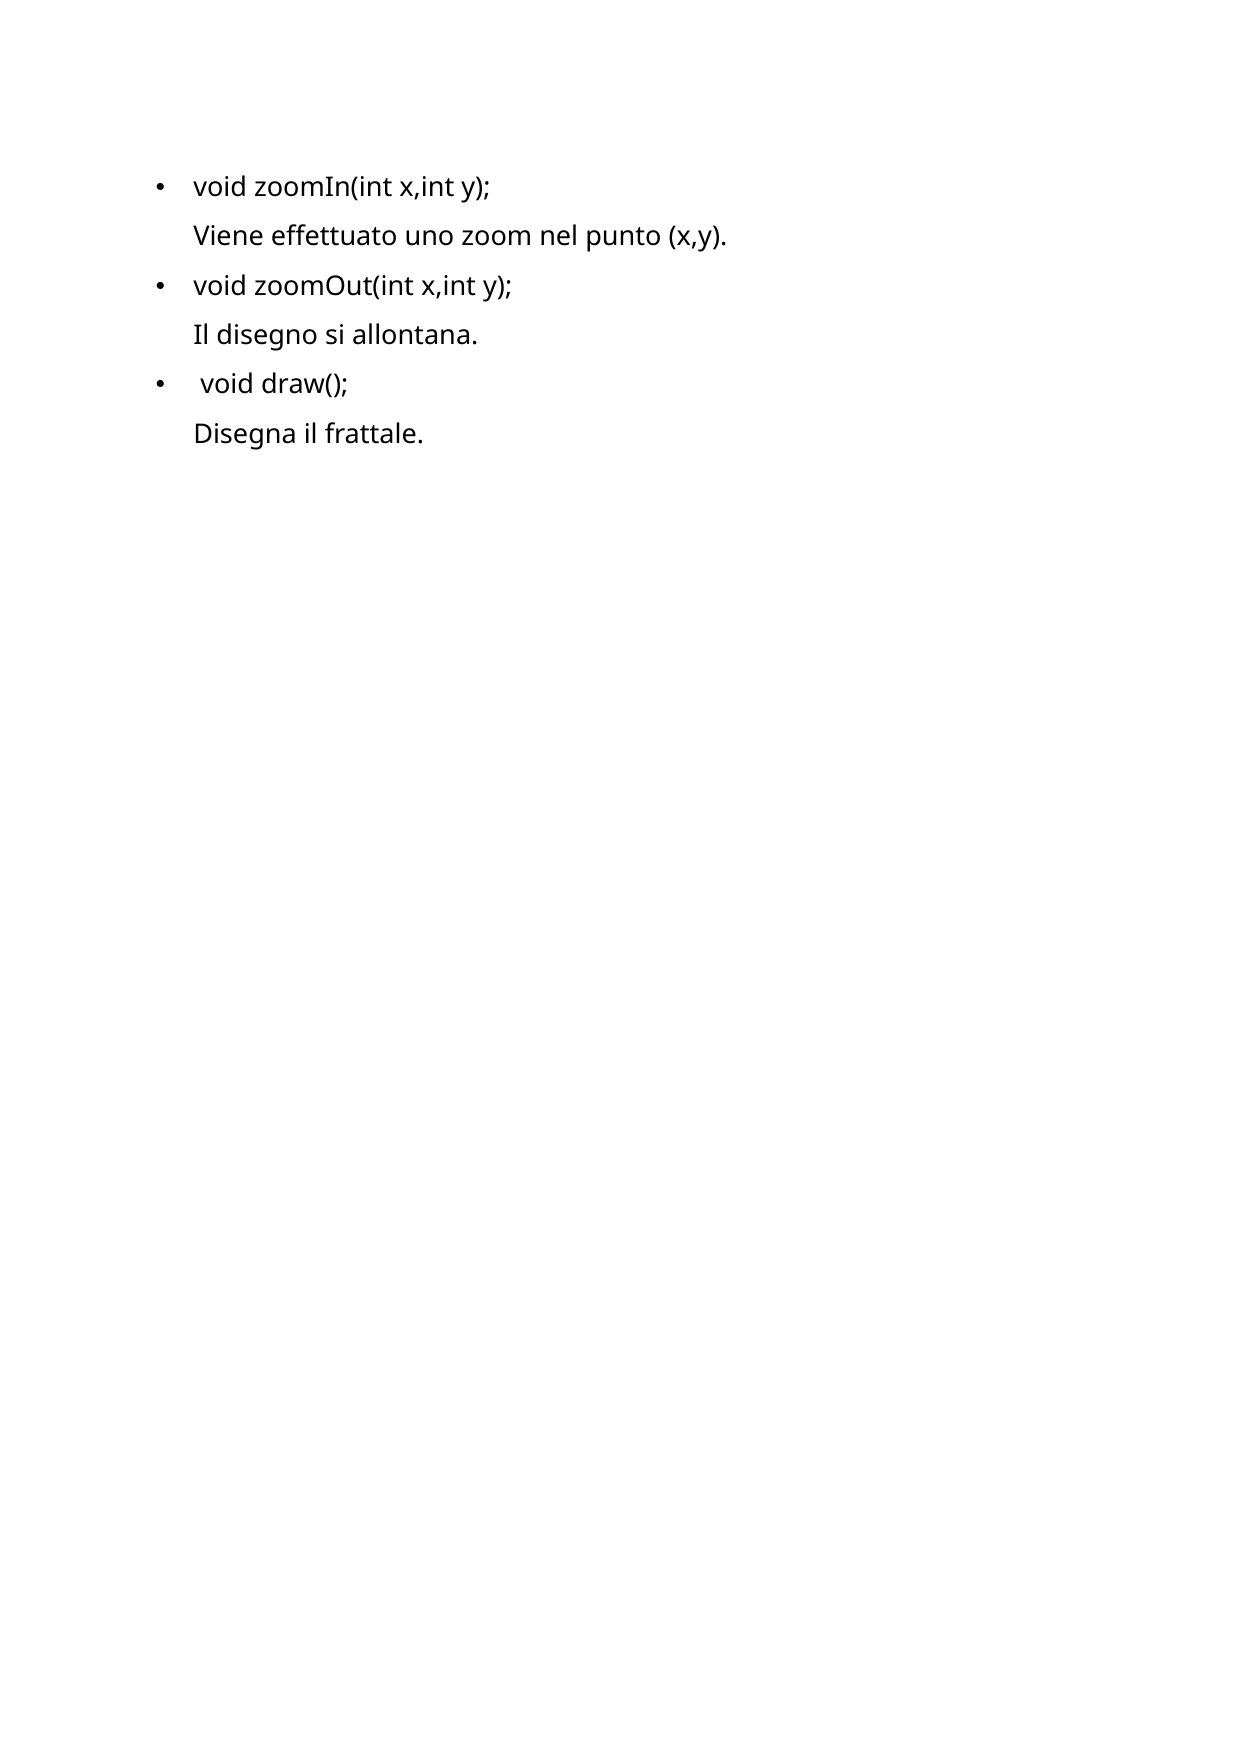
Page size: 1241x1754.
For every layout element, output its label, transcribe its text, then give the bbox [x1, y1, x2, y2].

list Disegna il frattale. [156, 414, 1122, 451]
list void zoomOut(int x,int y); [156, 266, 1122, 303]
list void zoomIn(int x,int y); [156, 167, 1122, 204]
list void draw(); [156, 365, 1122, 402]
list Il disegno si allontana. [156, 316, 1122, 352]
list Viene effettuato uno zoom nel punto (x,y). [156, 217, 1122, 254]
